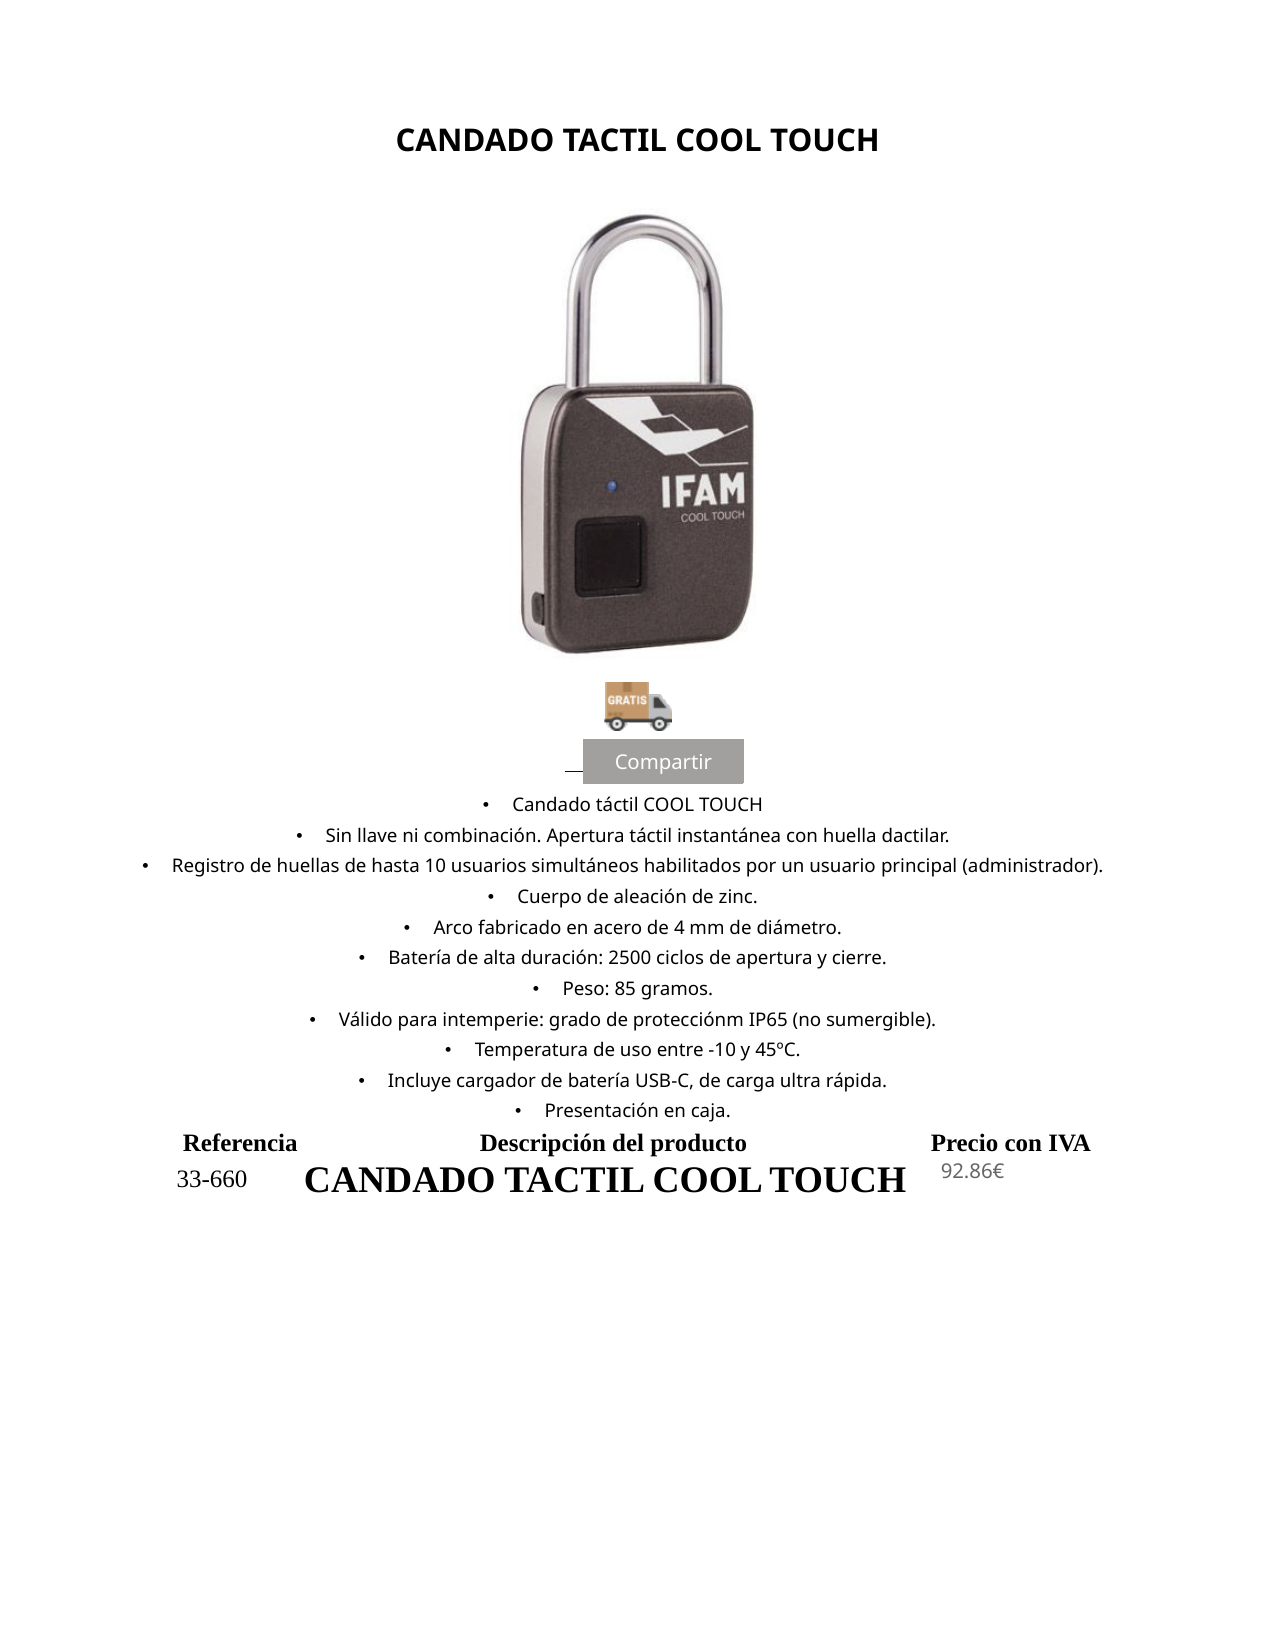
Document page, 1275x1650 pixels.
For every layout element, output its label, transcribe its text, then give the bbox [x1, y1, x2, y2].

table_cell [923, 1157, 1098, 1200]
table_cell 33-660 [176, 1157, 304, 1200]
list Sin llave ni combinación. Apertura táctil instantánea con huella dactilar. [47, 822, 1228, 848]
table_header Descripción del producto [304, 1129, 923, 1157]
list Válido para intemperie: grado de protecciónm IP65 (no sumergible). [47, 1006, 1228, 1031]
table_header Precio con IVA [923, 1129, 1098, 1157]
list Cuerpo de aleación de zinc. [47, 883, 1228, 909]
subtitle CANDADO TACTIL COOL TOUCH [118, 118, 1157, 161]
list Batería de alta duración: 2500 ciclos de apertura y cierre. [47, 945, 1228, 970]
list Temperatura de uso entre -10 y 45ºC. [47, 1037, 1228, 1062]
picture [403, 199, 872, 669]
list Incluye cargador de batería USB-C, de carga ultra rápida. [47, 1067, 1228, 1093]
list Peso: 85 gramos. [47, 975, 1228, 1001]
picture [603, 682, 672, 731]
picture [531, 736, 565, 769]
list Presentación en caja. [47, 1098, 1228, 1123]
list Registro de huellas de hasta 10 usuarios simultáneos habilitados por un usuario principal (administrador). [47, 853, 1228, 878]
list Arco fabricado en acero de 4 mm de diámetro. [47, 914, 1228, 939]
text Compartir [126, 736, 1149, 783]
table_header Referencia [176, 1129, 304, 1157]
list Candado táctil COOL TOUCH [47, 792, 1228, 817]
table_cell CANDADO TACTIL COOL TOUCH [304, 1157, 923, 1200]
